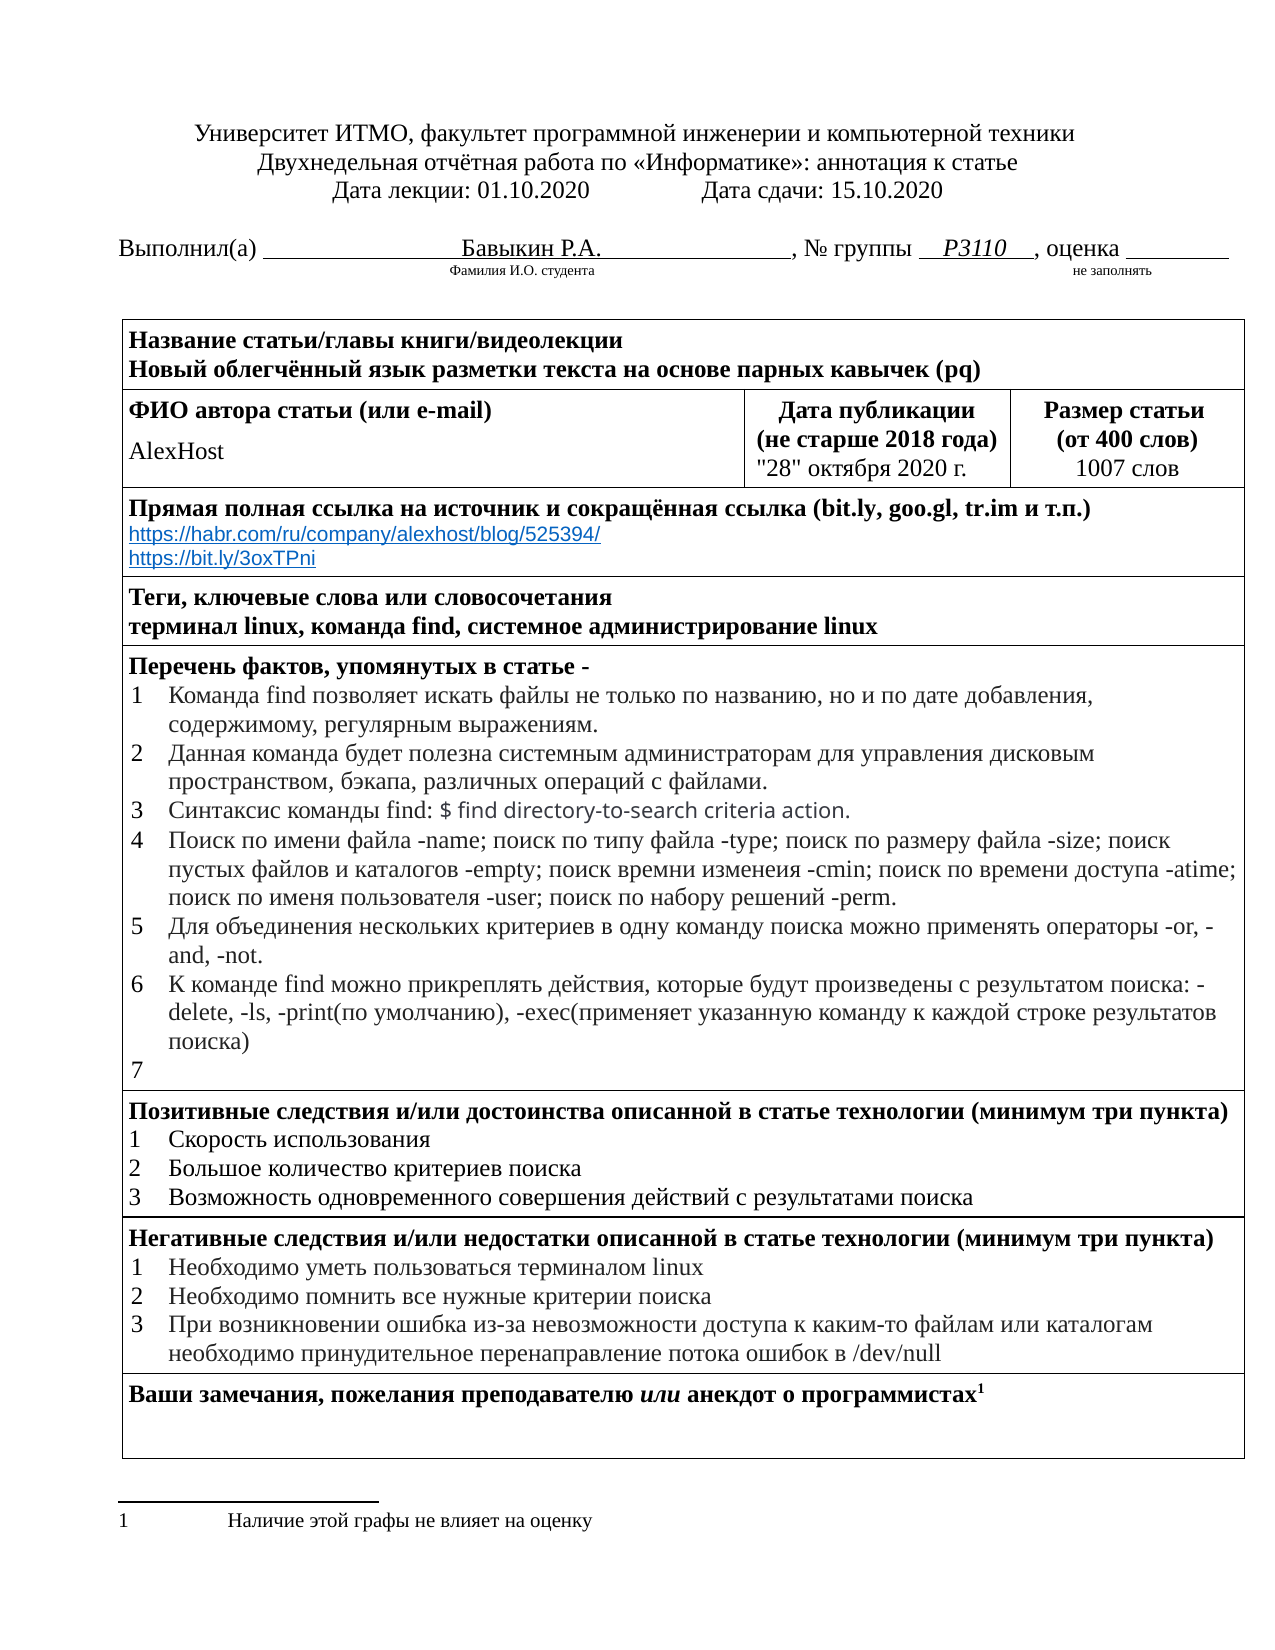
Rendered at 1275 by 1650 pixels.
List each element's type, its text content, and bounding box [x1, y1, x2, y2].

table_cell Перечень фактов, упомянутых в статье - Команда find позволяет искать файлы не только по названию, но и по дате добавления, содержимому, регулярным выражениям. Данная команда будет полезна системным администраторам для управления дисковым пространством, бэкапа, различных операций с файлами. Синтаксис команды find: $ find directory-to-search criteria action. Поиск по имени файла -name; поиск по типу файла -type; поиск по размеру файла -size; поиск пустых файлов и каталогов -empty; поиск времни изменеия -cmin; поиск по времени доступа -atime; поиск по именя пользователя -user; поиск по набору решений -perm. Для объединения нескольких критериев в одну команду поиска можно применять операторы -or, -and, -not. К команде find можно прикреплять действия, которые будут произведены с результатом поиска: -delete, -ls, -print(по умолчанию), -exec(применяет указанную команду к каждой строке результатов поиска) [123, 646, 1244, 1089]
table_cell ФИО автора статьи (или e-mail) AlexHost [123, 390, 744, 487]
text Университет ИТМО, факультет программной инженерии и компьютерной техники [118, 118, 1157, 147]
table_cell Размер статьи (от 400 слов) 1007 слов [1011, 390, 1244, 487]
table_cell Позитивные следствия и/или достоинства описанной в статье технологии (минимум три пункта) Скорость использования Большое количество критериев поиска Возможность одновременного совершения действий с результатами поиска [123, 1091, 1244, 1216]
table_cell Теги, ключевые слова или словосочетания терминал linux, команда find, системное администрирование linux [123, 577, 1244, 645]
table_cell Прямая полная ссылка на источник и сокращённая ссылка (bit.ly, goo.gl, tr.im и т.п.) https://habr.com/ru/company/alexhost/blog/525394/ https://bit.ly/3oxTPni [123, 488, 1244, 576]
table_cell Ваши замечания, пожелания преподавателю или анекдот о программистах [123, 1374, 1244, 1458]
text Фамилия И.О. студента не заполнять [118, 262, 1157, 291]
table_header Название статьи/главы книги/видеолекции Новый облегчённый язык разметки текста на основе парных кавычек (pq) [123, 320, 1244, 389]
text Дата лекции: 01.10.2020 Дата сдачи: 15.10.2020 [118, 176, 1157, 204]
text Выполнил(а) Бавыкин Р.А. , № группы P3110 , оценка [118, 233, 1157, 262]
text Двухнедельная отчётная работа по «Информатике»: аннотация к статье [118, 147, 1157, 176]
table_cell Негативные следствия и/или недостатки описанной в статье технологии (минимум три пункта) Необходимо уметь пользоваться терминалом linux Необходимо помнить все нужные критерии поиска При возникновении ошибка из-за невозможности доступа к каким-то файлам или каталогам необходимо принудительное перенаправление потока ошибок в /dev/null [123, 1218, 1244, 1373]
table_cell Дата публикации (не старше 2018 года) "28" октября 2020 г. [745, 390, 1010, 487]
